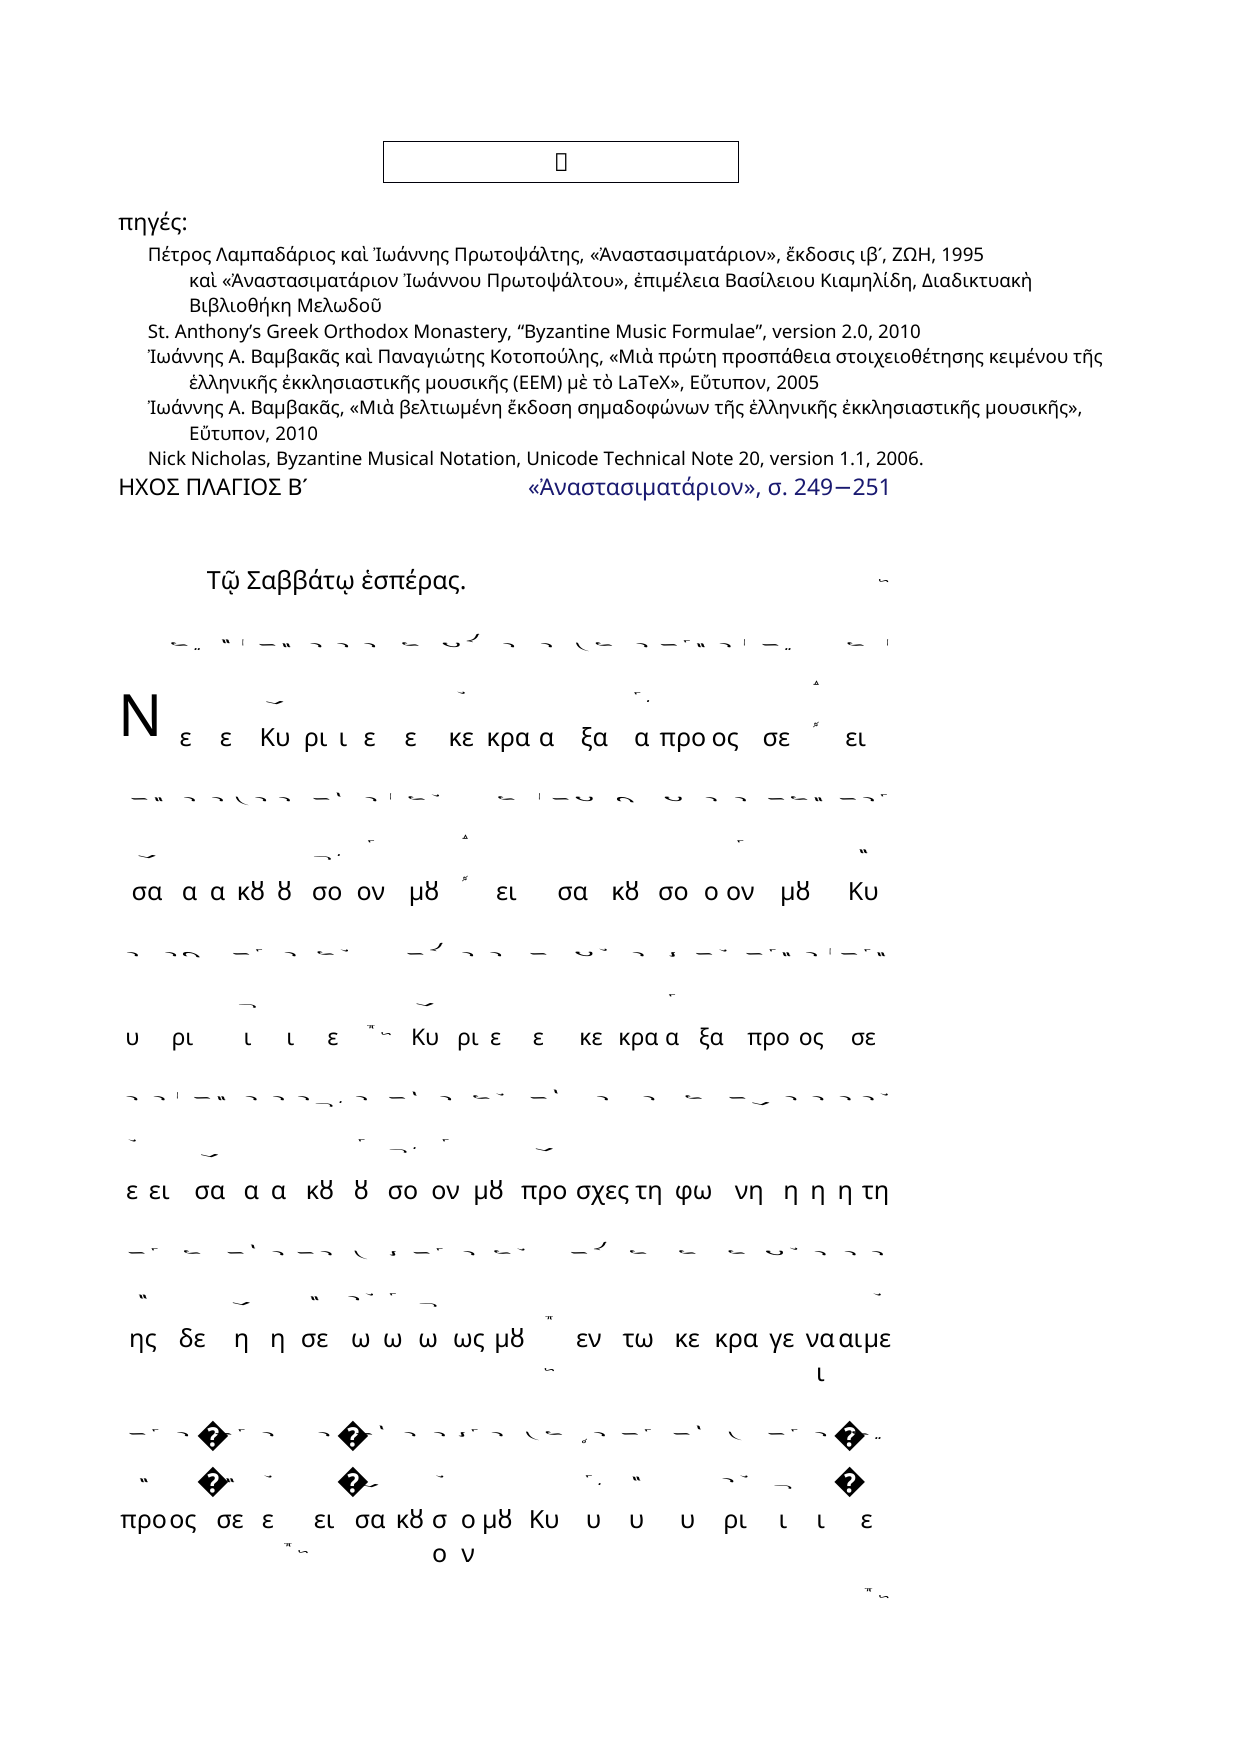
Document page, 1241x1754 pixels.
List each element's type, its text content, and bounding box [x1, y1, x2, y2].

table_header 𝁇𝂏𝁎 [834, 930, 892, 1021]
table_cell ι [808, 1502, 833, 1570]
table_cell η [804, 1173, 831, 1207]
table_header 𝁑 [265, 1075, 292, 1173]
table_header Ν [118, 622, 158, 753]
table_header 𝁇𝂏𝁎 [740, 930, 797, 1021]
table_header 𝃐𝁑𝂏𝂅 [576, 1411, 611, 1502]
table_cell σα [344, 1502, 395, 1570]
table_header 𝃛 [173, 1075, 182, 1173]
table_cell σε [749, 719, 804, 753]
table_header 𝁕 [601, 776, 649, 873]
table_header 𝁑 [175, 776, 203, 873]
table_header 𝃩𝂥 [361, 930, 396, 1052]
table_header 𝁑 [276, 930, 304, 1021]
table_cell προ [655, 719, 710, 753]
table_cell [740, 719, 748, 753]
table_header 𝁇𝁐 [564, 1230, 613, 1320]
table_header 𝁑 [633, 1075, 665, 1173]
table_cell αι [838, 1320, 862, 1388]
table_header 𝁆𝁿 [395, 776, 452, 873]
table_cell μȣ [485, 1320, 534, 1388]
table_cell νη [721, 1173, 777, 1207]
table_cell α [237, 1173, 264, 1207]
table_cell κε [663, 1320, 712, 1388]
table_header ​ [118, 141, 383, 182]
table_header 𝁑 [533, 622, 559, 719]
table_cell σε [290, 1320, 339, 1388]
table_header 𝁉𝃴 [761, 1230, 802, 1320]
table_cell σο [424, 1502, 454, 1570]
table_cell ω [382, 1320, 403, 1388]
table_header 𝁑𝂏 [348, 1075, 375, 1173]
table_header 𝁇𝁚 [721, 1075, 777, 1173]
table_header 𝁑 [454, 930, 482, 1021]
table_header 𝁉 [649, 776, 697, 873]
table_cell γε [761, 1320, 802, 1388]
table_cell η [266, 1320, 290, 1388]
table_cell ε [118, 1173, 146, 1207]
text ΗΧΟΣ ΠΛΑΓΙΟΣ Βʹ «Ἀναστασιματάριον», σ. 249−251 [118, 471, 1122, 502]
table_cell κε [438, 719, 484, 753]
table_header 𝁆 [478, 776, 535, 873]
table_cell ο [697, 874, 725, 908]
table_cell υ [576, 1502, 611, 1570]
table_cell σο [649, 874, 697, 908]
table_cell φω [665, 1173, 721, 1207]
text Ἰωάννης Α. Βαμβακᾶς, «Μιὰ βελτιωμένη ἔκδοση σημαδοφώνων τῆς ἑλληνικῆς ἐκκλησιαστικῆς μουσικῆς», Εὔτυπον, 2010 [148, 394, 1122, 446]
table_header 𝃛 [740, 622, 748, 719]
table_cell σε [834, 1021, 892, 1052]
table_header 𝁑𝂏 [431, 1075, 460, 1173]
text Ἰωάννης Α. Βαμβακᾶς καὶ Παναγιώτης Κοτοπούλης, «Μιὰ πρώτη προσπάθεια στοιχειοθέτησης κειμένου τῆς ἑλληνικῆς ἐκκλησιαστικῆς μουσικῆς (ΕΕΜ) μὲ τὸ LaTeX», Εὔτυπον, 2005 [148, 343, 1122, 394]
table_header 𝁘​𝁑𝁿 [339, 1230, 382, 1320]
table_header 𝁓𝂏 [455, 1411, 482, 1502]
table_header 𝁇𝁑𝂏𝁎 [835, 776, 892, 873]
table_cell ȣ [348, 1173, 375, 1207]
table_cell ρι [146, 1021, 219, 1052]
table_header 𝁑 [311, 1411, 336, 1502]
table_cell ε [510, 1021, 567, 1052]
table_cell ι [219, 1021, 276, 1052]
table_cell υ [118, 1021, 146, 1052]
table_header 𝁑 [266, 1230, 290, 1320]
table_header 𝃛 [386, 776, 395, 873]
table_header 𝁇𝁏𝁜𝂅 [298, 776, 355, 873]
text Τῷ Σαββάτῳ ἑσπέρας. 𝂥 [207, 553, 1122, 599]
table_cell προ [740, 1021, 797, 1052]
table_header 𝁘𝁆 [560, 622, 628, 719]
table_header 𝁇 [510, 930, 567, 1021]
table_cell προ [516, 1173, 572, 1207]
table_header 𝁇𝂏𝃲 [118, 1230, 167, 1320]
table_header 𝁑 [329, 622, 356, 719]
table_cell ε [304, 1021, 361, 1052]
table_cell ι [757, 1502, 808, 1570]
table_header 𝁇𝃳𝁚 [216, 1230, 266, 1320]
table_cell ον [455, 1502, 482, 1570]
table_header 𝃛 [883, 622, 892, 719]
table_cell η [216, 1320, 266, 1388]
table_cell [196, 1502, 204, 1570]
table_header 𝃛 [196, 1411, 204, 1502]
table_cell ον [355, 874, 386, 908]
table_header 𝁑𝁿 [424, 1411, 454, 1502]
table_header 𝁑 [146, 1075, 173, 1173]
table_header 𝁘𝁑 [231, 776, 270, 873]
table_header 𝁑 [838, 1230, 862, 1320]
table_header 𝁓𝂏 [382, 1230, 403, 1320]
table_header 𝁇𝂏𝁜 [403, 1230, 452, 1320]
table_cell μȣ [756, 874, 834, 908]
table_cell κȣ [292, 1173, 347, 1207]
table_cell [833, 1502, 841, 1570]
table_header 𝁑𝁿 [859, 1075, 892, 1173]
table_cell κȣ [231, 874, 270, 908]
table_header 𝁑 [697, 776, 725, 873]
table_header 𝁉𝃴 [567, 930, 615, 1021]
table_header 𝁆 [712, 1230, 761, 1320]
table_header 𝁇𝁎𝁚 [247, 622, 302, 719]
table_cell ρι [302, 719, 329, 753]
table_header 𝁑 [453, 1230, 485, 1320]
table_header 𝁇𝂏𝁎 [118, 1411, 169, 1502]
table_cell α [265, 1173, 292, 1207]
table_cell ει [146, 1173, 173, 1207]
table_cell μȣ [460, 1173, 516, 1207]
table_header 𝁑 [804, 1075, 831, 1173]
table_cell ος [797, 1021, 825, 1052]
table_header 𝁑 [802, 1230, 838, 1320]
table_header 𝁑𝂏 [725, 776, 756, 873]
table_header 𝁇𝁉 [544, 776, 601, 873]
table_cell με [863, 1320, 892, 1388]
table_cell σα [182, 1173, 237, 1207]
table_header 𝁑 [484, 622, 533, 719]
table_header 𝁇𝁑𝁎 [290, 1230, 339, 1320]
table_cell υ [662, 1502, 712, 1570]
table_header 𝁘𝁆 [512, 1411, 576, 1502]
table_cell κȣ [601, 874, 649, 908]
table_header 𝁑 [237, 1075, 264, 1173]
table_cell ε [255, 1502, 280, 1570]
table_header 𝁇𝂏𝁜 [757, 1411, 808, 1502]
table_header 𝁑 [615, 930, 661, 1021]
table_header 𝁑𝁿 [118, 1075, 146, 1173]
table_cell κȣ [395, 1502, 424, 1570]
table_cell ω [339, 1320, 382, 1388]
table_cell ος [169, 1502, 196, 1570]
table_header 𝃩𝂥 [534, 1230, 564, 1388]
table_header 𝁑 [482, 1411, 512, 1502]
table_header 𝁑 [710, 622, 740, 719]
table_header 𝃛 [535, 776, 544, 873]
table_cell ι [329, 719, 356, 753]
table_cell α [175, 874, 203, 908]
table_cell η [777, 1173, 804, 1207]
table_cell Κυ [835, 874, 892, 908]
table_cell εν [564, 1320, 613, 1388]
table_cell α [203, 874, 231, 908]
table_cell τη [633, 1173, 665, 1207]
table_header 𝁑 [831, 1075, 859, 1173]
table_header 𝁇𝃳 [662, 1411, 712, 1502]
table_header 𝁓𝂏 [661, 930, 682, 1021]
table_header 𝁑 [203, 776, 231, 873]
table_cell [238, 719, 247, 753]
table_header 𝁇𝁏𝁜𝂅 [375, 1075, 431, 1173]
table_cell ȣ [270, 874, 298, 908]
table_cell ει [478, 874, 535, 908]
table_cell τω [613, 1320, 662, 1388]
table_cell σο [375, 1173, 431, 1207]
table_cell μȣ [482, 1502, 512, 1570]
table_cell α [661, 1021, 682, 1052]
table_cell κρα [484, 719, 533, 753]
table_header 𝁇𝂏𝁎 [655, 622, 710, 719]
table_cell α [533, 719, 559, 753]
table_cell [336, 1502, 344, 1570]
table_header 𝁘​𝁑𝁿 [713, 1411, 757, 1502]
table_cell ον [725, 874, 756, 908]
table_header 𝁑 [482, 930, 509, 1021]
table_header 𝁆 [613, 1230, 662, 1320]
table_cell σα [544, 874, 601, 908]
table_cell προ [118, 1502, 169, 1570]
table_header 𝁑𝂏 [355, 776, 386, 873]
table_header 𝁇𝁐𝁚 [396, 930, 454, 1021]
text Πέτρος Λαμπαδάριος καὶ Ἰωάννης Πρωτοψάλτης, «Ἀναστασιματάριον», ἔκδοσις ιβʹ, ΖΩΗ, 1995 καὶ «Ἀναστασιματάριον Ἰωάννου Πρωτοψάλτου», ἐπιμέλεια Βασίλειου Κιαμηλίδη, Διαδικτυακὴ Βιβλιοθήκη Μελωδοῦ [148, 241, 1122, 318]
table_header 𝁆 [167, 1230, 216, 1320]
table_header 𝁆𝁿 [460, 1075, 516, 1173]
table_header 𝁑𝂏𝂅 [628, 622, 655, 719]
table_header 𝃩𝂥 [280, 1411, 311, 1570]
table_cell ι [276, 1021, 304, 1052]
table_cell σε [204, 1502, 255, 1570]
table_header 𝁆𝁿 [485, 1230, 534, 1320]
table_header 𝁑 [808, 1411, 833, 1502]
table_cell ης [118, 1320, 167, 1388]
table_cell ει [828, 719, 883, 753]
table_header 𝁑 [356, 622, 383, 719]
table_cell Κυ [396, 1021, 454, 1052]
table_header 𝁇𝃳𝁚 [344, 1411, 395, 1502]
table_cell [386, 874, 395, 908]
table_cell υ [611, 1502, 662, 1570]
table_cell ω [403, 1320, 452, 1388]
table_cell σο [298, 874, 355, 908]
table_cell κρα [615, 1021, 661, 1052]
table_header 𝁇𝃳𝁚 [516, 1075, 572, 1173]
text St. Anthony’s Greek Orthodox Monastery, “Byzantine Music Formulae”, version 2.0, 2010 [148, 318, 1122, 343]
table_cell ξα [683, 1021, 740, 1052]
table_header 𝁑𝁜𝂅 [292, 1075, 347, 1173]
table_header 𝁇𝁿 [683, 930, 740, 1021]
table_header 𝁆𝁿 [304, 930, 361, 1021]
table_cell [825, 1021, 834, 1052]
table_header 𝁑 [302, 622, 329, 719]
table_cell ξα [560, 719, 628, 753]
table_header 𝃰 [213, 622, 238, 719]
table_header 𝃬𝃇 [804, 622, 828, 753]
table_header 𝁑 [572, 1075, 632, 1173]
table_header 𝁑 [797, 930, 825, 1021]
table_header 𝁇𝂏𝁎 [204, 1411, 255, 1502]
table_header 𝃛 [825, 930, 834, 1021]
table_cell ε [482, 1021, 509, 1052]
table_cell ε [213, 719, 238, 753]
table_header 𝃛 [238, 622, 247, 719]
table_header 𝁇𝂆 [749, 622, 804, 719]
table_header 𝁆 [663, 1230, 712, 1320]
table_cell κρα [712, 1320, 761, 1388]
table_cell ε [158, 719, 213, 753]
table_header 𝁆 [828, 622, 883, 719]
table_cell ε [841, 1502, 892, 1570]
table_header 𝁑𝁿 [863, 1230, 892, 1320]
table_header 𝁇𝂏𝃲 [611, 1411, 662, 1502]
table_cell κε [567, 1021, 615, 1052]
table_header 𝁇𝁎𝁚 [118, 776, 175, 873]
table_header 󲀋 [384, 142, 738, 182]
table_cell [535, 874, 544, 908]
table_header 𝁆 [383, 622, 438, 719]
table_header 𝁑 [270, 776, 298, 873]
table_cell ον [431, 1173, 460, 1207]
table_header 𝁑 [118, 930, 146, 1021]
table_header 𝁑 [395, 1411, 424, 1502]
table_cell σχες [572, 1173, 632, 1207]
table_cell Κυ [512, 1502, 576, 1570]
text 𝃩𝂥 [118, 1570, 1122, 1616]
table_header 𝁑 [777, 1075, 804, 1173]
table_header 𝁑 [169, 1411, 196, 1502]
table_cell ε [383, 719, 438, 753]
table_cell ε [356, 719, 383, 753]
table_header 𝃛 [336, 1411, 344, 1502]
table_cell ει [311, 1502, 336, 1570]
table_cell [883, 719, 892, 753]
table_cell ως [453, 1320, 485, 1388]
table_cell τη [859, 1173, 892, 1207]
table_header 𝁇𝁆𝁎 [756, 776, 834, 873]
table_cell α [628, 719, 655, 753]
table_cell δε [167, 1320, 216, 1388]
table_cell [173, 1173, 182, 1207]
table_cell ρι [713, 1502, 757, 1570]
text Nick Nicholas, Byzantine Musical Notation, Unicode Technical Note 20, version 1.1, 2006. [148, 446, 1122, 471]
table_cell σα [118, 874, 175, 908]
table_header 𝁇𝂏𝁜 [219, 930, 276, 1021]
table_cell ος [710, 719, 740, 753]
table_header 𝁇𝁎𝁚 [182, 1075, 237, 1173]
table_header 𝃛 [833, 1411, 841, 1502]
table_header 𝁆 [665, 1075, 721, 1173]
table_cell ναι [802, 1320, 838, 1388]
table_header 𝁆𝂆 [841, 1411, 892, 1502]
text πηγές: [118, 206, 1122, 237]
table_header 𝁆𝂆 [158, 622, 213, 719]
table_cell ρι [454, 1021, 482, 1052]
table_cell η [831, 1173, 859, 1207]
table_header 𝁑𝁕 [146, 930, 219, 1021]
table_header 𝁑𝁿 [255, 1411, 280, 1502]
table_header 𝁉𝁐𝃴 [438, 622, 484, 719]
table_cell μȣ [395, 874, 452, 908]
table_cell Κυ [247, 719, 302, 753]
table_header 𝃬𝃇 [453, 776, 477, 908]
